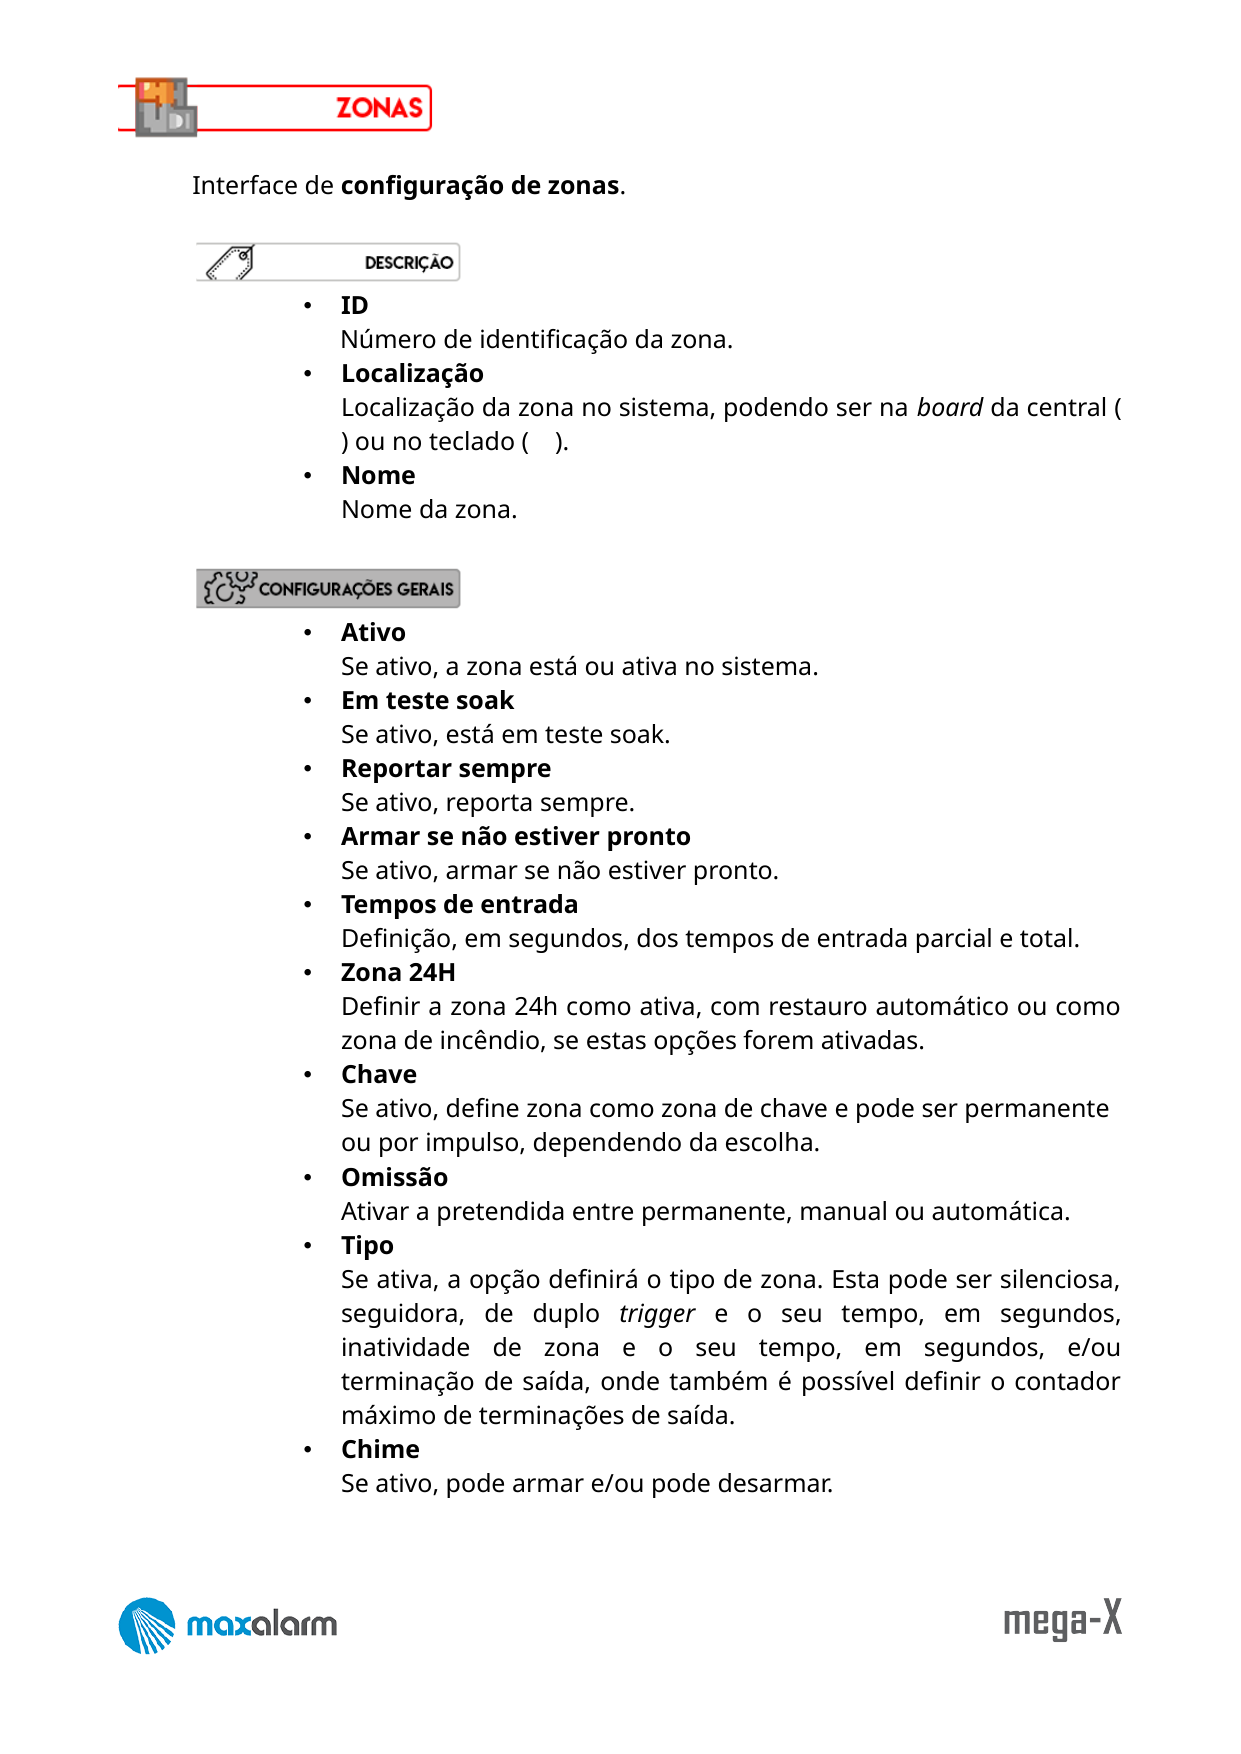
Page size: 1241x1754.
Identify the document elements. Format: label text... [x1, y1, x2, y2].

picture [196, 562, 468, 615]
list Definir a zona 24h como ativa, com restauro automático ou como zona de incêndio, se estas opções forem ativadas. [303, 989, 1122, 1057]
list Se ativo, está em teste soak. [303, 716, 1122, 750]
picture [196, 235, 468, 288]
list Se ativo, a zona está ou ativa no sistema. [303, 648, 1122, 682]
list Se ativo, define zona como zona de chave e pode ser permanente ou por impulso, dependendo da escolha. [303, 1091, 1122, 1159]
picture [117, 1593, 339, 1663]
text Número de identificação da zona. [266, 322, 1122, 356]
list Chime [303, 1432, 1122, 1466]
list Se ativo, pode armar e/ou pode desarmar. [303, 1466, 1122, 1500]
list Nome [303, 458, 1122, 492]
list Tipo [303, 1227, 1122, 1261]
list Ativar a pretendida entre permanente, manual ou automática. [303, 1193, 1122, 1227]
list ID [303, 235, 1122, 322]
list Se ativo, reporta sempre. [303, 784, 1122, 818]
list Localização [303, 356, 1122, 390]
list Definição, em segundos, dos tempos de entrada parcial e total. [303, 921, 1122, 955]
text Interface de configuração de zonas. [192, 167, 1122, 201]
list Omissão [303, 1159, 1122, 1193]
list Em teste soak [303, 682, 1122, 716]
list Se ativa, a opção definirá o tipo de zona. Esta pode ser silenciosa, seguidora, de duplo trigger e o seu tempo, em segundos, inatividade de zona e o seu tempo, em segundos, e/ou terminação de saída, onde também é possível definir o contador máximo de terminações de saída. [303, 1261, 1122, 1432]
list Ativo [303, 560, 1122, 648]
picture [998, 1595, 1126, 1645]
list Armar se não estiver pronto [303, 818, 1122, 853]
list Zona 24H [303, 955, 1122, 989]
list Tempos de entrada [303, 887, 1122, 921]
list Chave [303, 1057, 1122, 1091]
list Localização da zona no sistema, podendo ser na board da central ( ) ou no teclado ( ). [303, 390, 1122, 458]
list Se ativo, armar se não estiver pronto. [303, 853, 1122, 887]
picture [118, 76, 441, 139]
list Nome da zona. [303, 492, 1122, 526]
list Reportar sempre [303, 750, 1122, 784]
